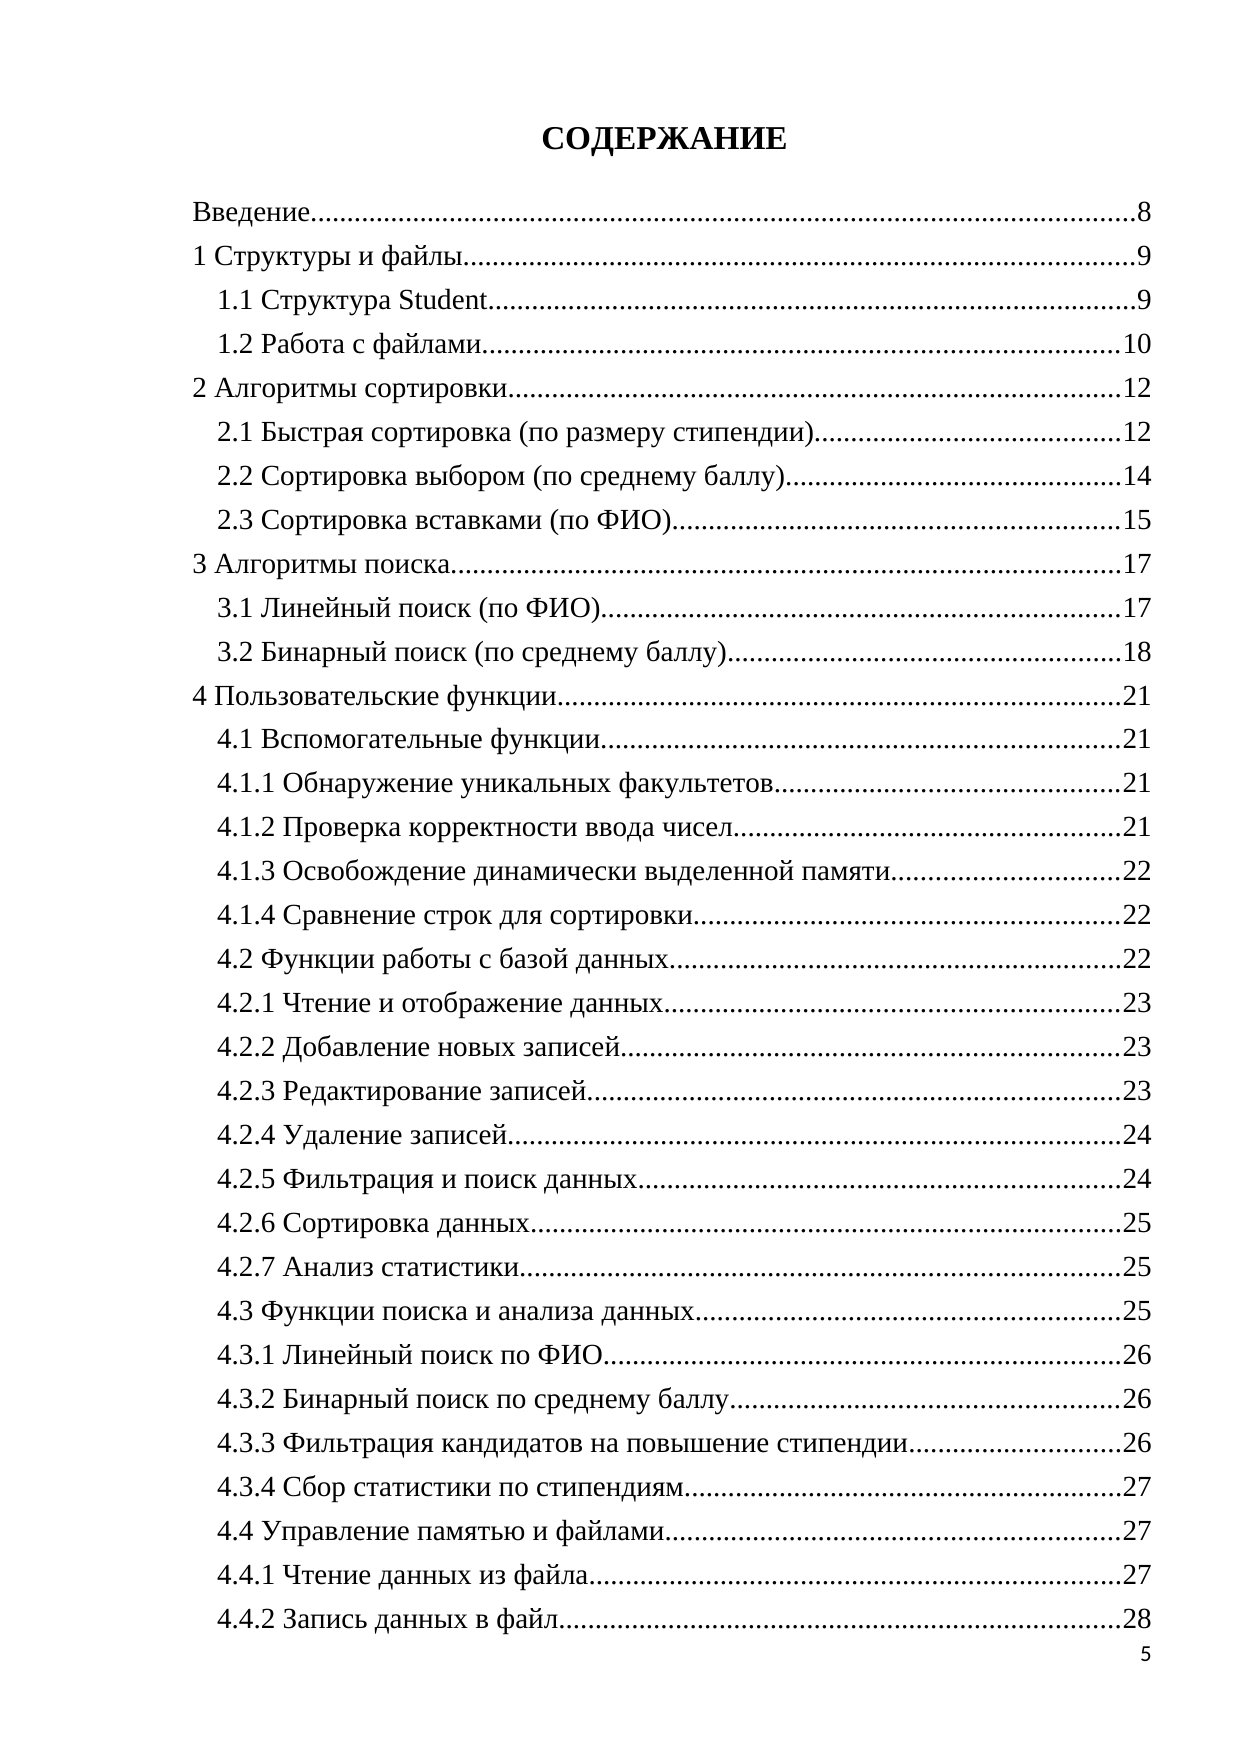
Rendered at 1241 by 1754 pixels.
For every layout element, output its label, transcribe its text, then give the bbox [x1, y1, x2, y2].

text 4.2.2 Добавление новых записей 23 [217, 1029, 1152, 1063]
text 4.4 Управление памятью и файлами 27 [217, 1513, 1152, 1546]
text 2.2 Сортировка выбором (по среднему баллу) 14 [217, 458, 1152, 491]
text 1.2 Работа с файлами 10 [217, 326, 1152, 359]
text 4.1.3 Освобождение динамически выделенной памяти 22 [217, 853, 1152, 887]
text 4.2.4 Удаление записей 24 [217, 1117, 1152, 1151]
text 4.1.1 Обнаружение уникальных факультетов 21 [217, 766, 1152, 799]
text 1 Структуры и файлы 9 [192, 238, 1152, 272]
text 4.2.3 Редактирование записей 23 [217, 1073, 1152, 1107]
text 2.1 Быстрая сортировка (по размеру стипендии) 12 [217, 414, 1152, 447]
text 4.4.2 Запись данных в файл 28 [217, 1601, 1152, 1634]
text 1.1 Структура Student 9 [217, 282, 1152, 316]
text СОДЕРЖАНИЕ [177, 118, 1152, 156]
text Введение 8 [192, 194, 1152, 228]
text 4.2.6 Сортировка данных 25 [217, 1205, 1152, 1239]
text 2.3 Сортировка вставками (по ФИО) 15 [217, 502, 1152, 535]
text 4.2.7 Анализ статистики 25 [217, 1249, 1152, 1283]
text 4.3.4 Сбор статистики по стипендиям 27 [217, 1469, 1152, 1502]
text 4.4.1 Чтение данных из файла 27 [217, 1557, 1152, 1590]
text 4.3.3 Фильтрация кандидатов на повышение стипендии 26 [217, 1425, 1152, 1458]
text 4.2 Функции работы с базой данных 22 [217, 941, 1152, 975]
text 4.3 Функции поиска и анализа данных 25 [217, 1293, 1152, 1327]
text 4.2.1 Чтение и отображение данных 23 [217, 985, 1152, 1019]
text 3.1 Линейный поиск (по ФИО) 17 [217, 590, 1152, 623]
text 4 Пользовательские функции 21 [192, 678, 1152, 711]
text 3 Алгоритмы поиска 17 [192, 546, 1152, 579]
text 4.1.2 Проверка корректности ввода чисел 21 [217, 809, 1152, 843]
text 4.3.1 Линейный поиск по ФИО 26 [217, 1337, 1152, 1371]
text 4.1 Вспомогательные функции 21 [217, 722, 1152, 755]
text 3.2 Бинарный поиск (по среднему баллу) 18 [217, 634, 1152, 667]
text 2 Алгоритмы сортировки 12 [192, 370, 1152, 403]
text 4.1.4 Сравнение строк для сортировки 22 [217, 897, 1152, 931]
text 4.3.2 Бинарный поиск по среднему баллу 26 [217, 1381, 1152, 1414]
text 4.2.5 Фильтрация и поиск данных 24 [217, 1161, 1152, 1195]
